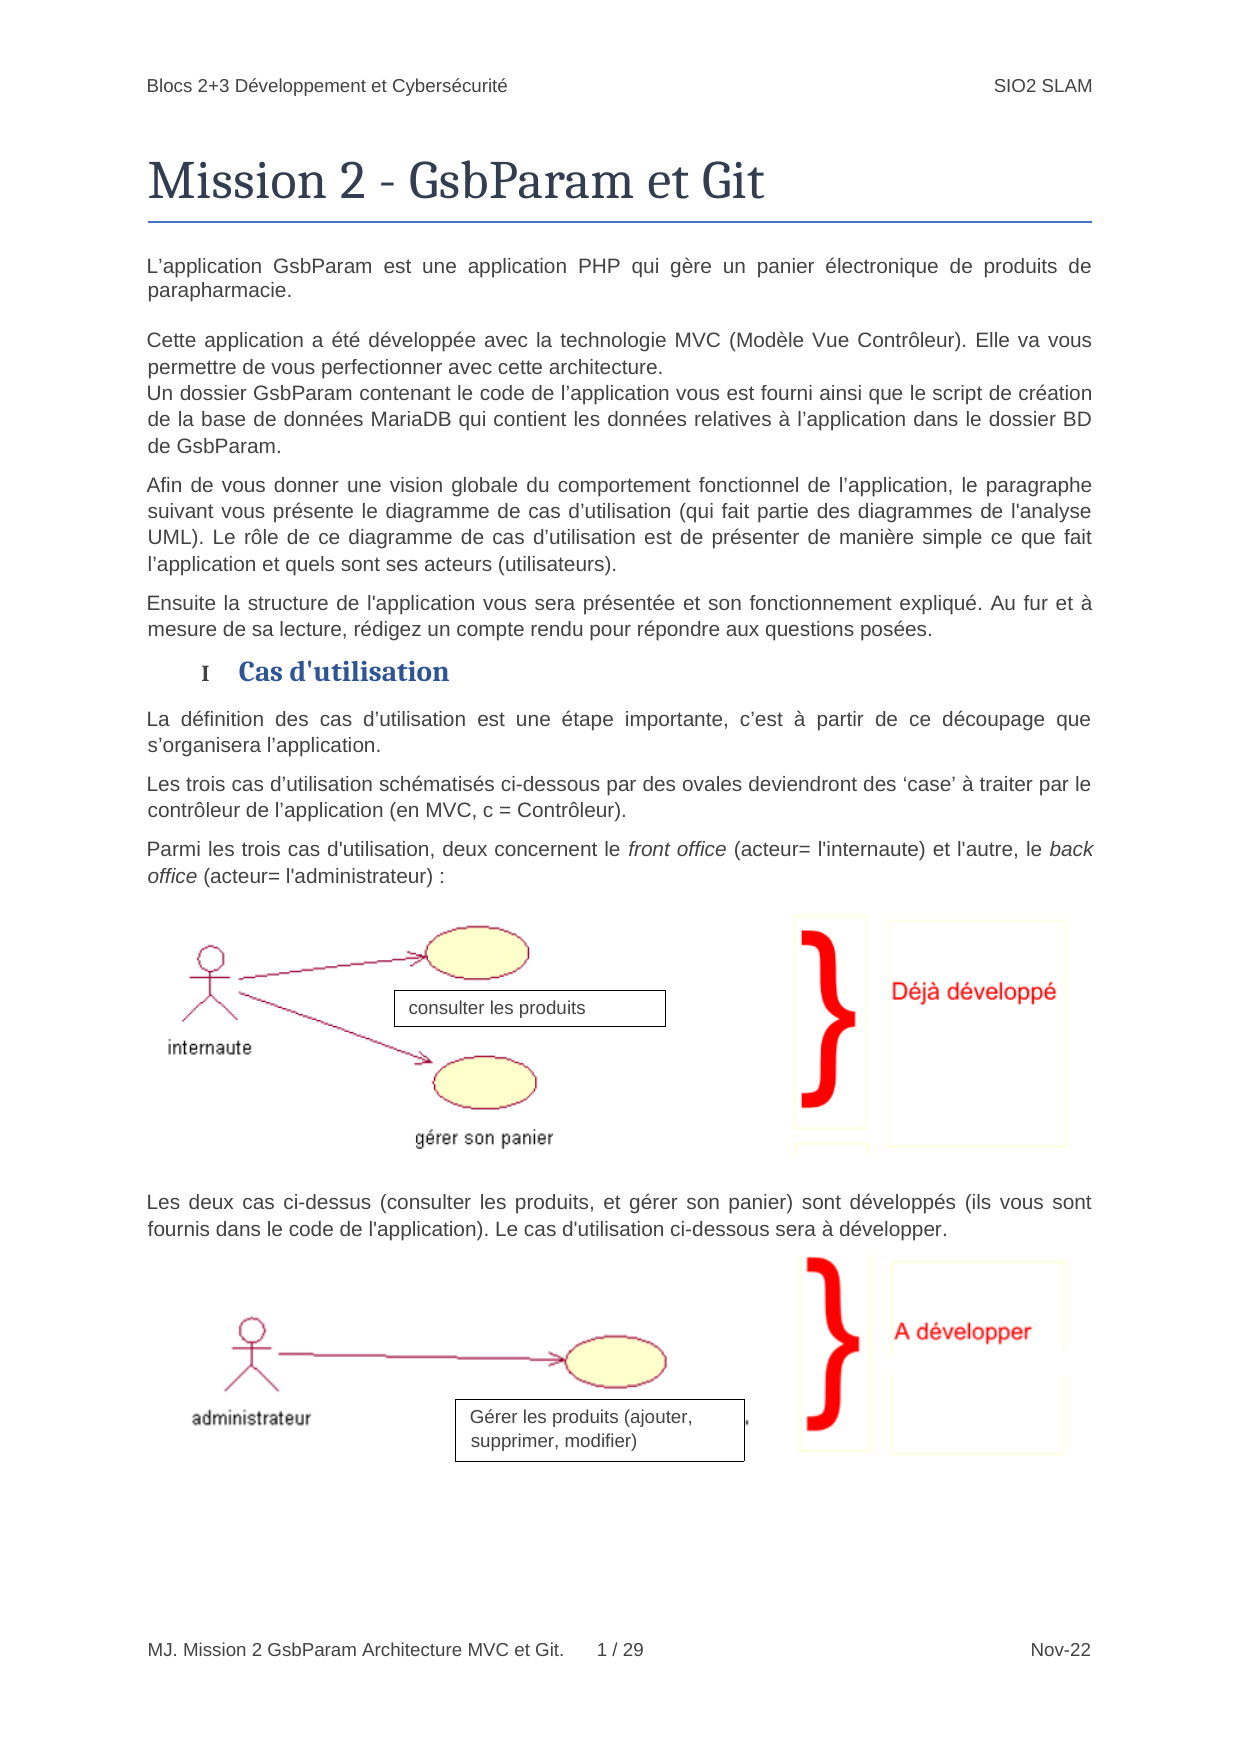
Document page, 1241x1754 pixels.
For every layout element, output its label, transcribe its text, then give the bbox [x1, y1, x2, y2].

text Les trois cas d’utilisation schématisés ci-dessous par des ovales deviendront des ‘case’ à traiter par le contrôleur de l’application (en MVC, c = Contrôleur). [146, 772, 1093, 822]
text consulter les produits [408, 997, 616, 1018]
text Afin de vous donner une vision globale du comportement fonctionnel de l’application, le paragraphe suivant vous présente le diagramme de cas d’utilisation (qui fait partie des diagrammes de l'analyse UML). Le rôle de ce diagramme de cas d’utilisation est de présenter de manière simple ce que fait l’application et quels sont ses acteurs (utilisateurs). [146, 472, 1093, 576]
text Parmi les trois cas d'utilisation, deux concernent le front office (acteur= l'internaute) et l'autre, le back office (acteur= l'administrateur) : [146, 837, 1093, 887]
text Ensuite la structure de l'application vous sera présentée et son fonctionnement expliqué. Au fur et à mesure de sa lecture, rédigez un compte rendu pour répondre aux questions posées. [146, 590, 1093, 641]
title Mission 2 - GsbParam et Git [147, 150, 1092, 223]
text La définition des cas d’utilisation est une étape importante, c’est à partir de ce découpage que s’organisera l’application. [146, 707, 1093, 757]
text Un dossier GsbParam contenant le code de l’application vous est fourni ainsi que le script de création de la base de données MariaDB qui contient les données relatives à l’application dans le dossier BD de GsbParam. [146, 381, 1093, 458]
picture [147, 902, 1089, 1156]
text Gérer les produits (ajouter, supprimer, modifier) [469, 1406, 695, 1451]
text Les deux cas ci-dessus (consulter les produits, et gérer son panier) sont développés (ils vous sont fournis dans le code de l'application). Le cas d'utilisation ci-dessous sera à développer. [146, 1190, 1093, 1240]
text Cette application a été développée avec la technologie MVC (Modèle Vue Contrôleur). Elle va vous permettre de vous perfectionner avec cette architecture. [146, 328, 1093, 378]
text L’application GsbParam est une application PHP qui gère un panier électronique de produits de parapharmacie. [146, 254, 1093, 302]
list Cas d'utilisation [209, 656, 1057, 689]
picture [146, 1255, 1083, 1459]
